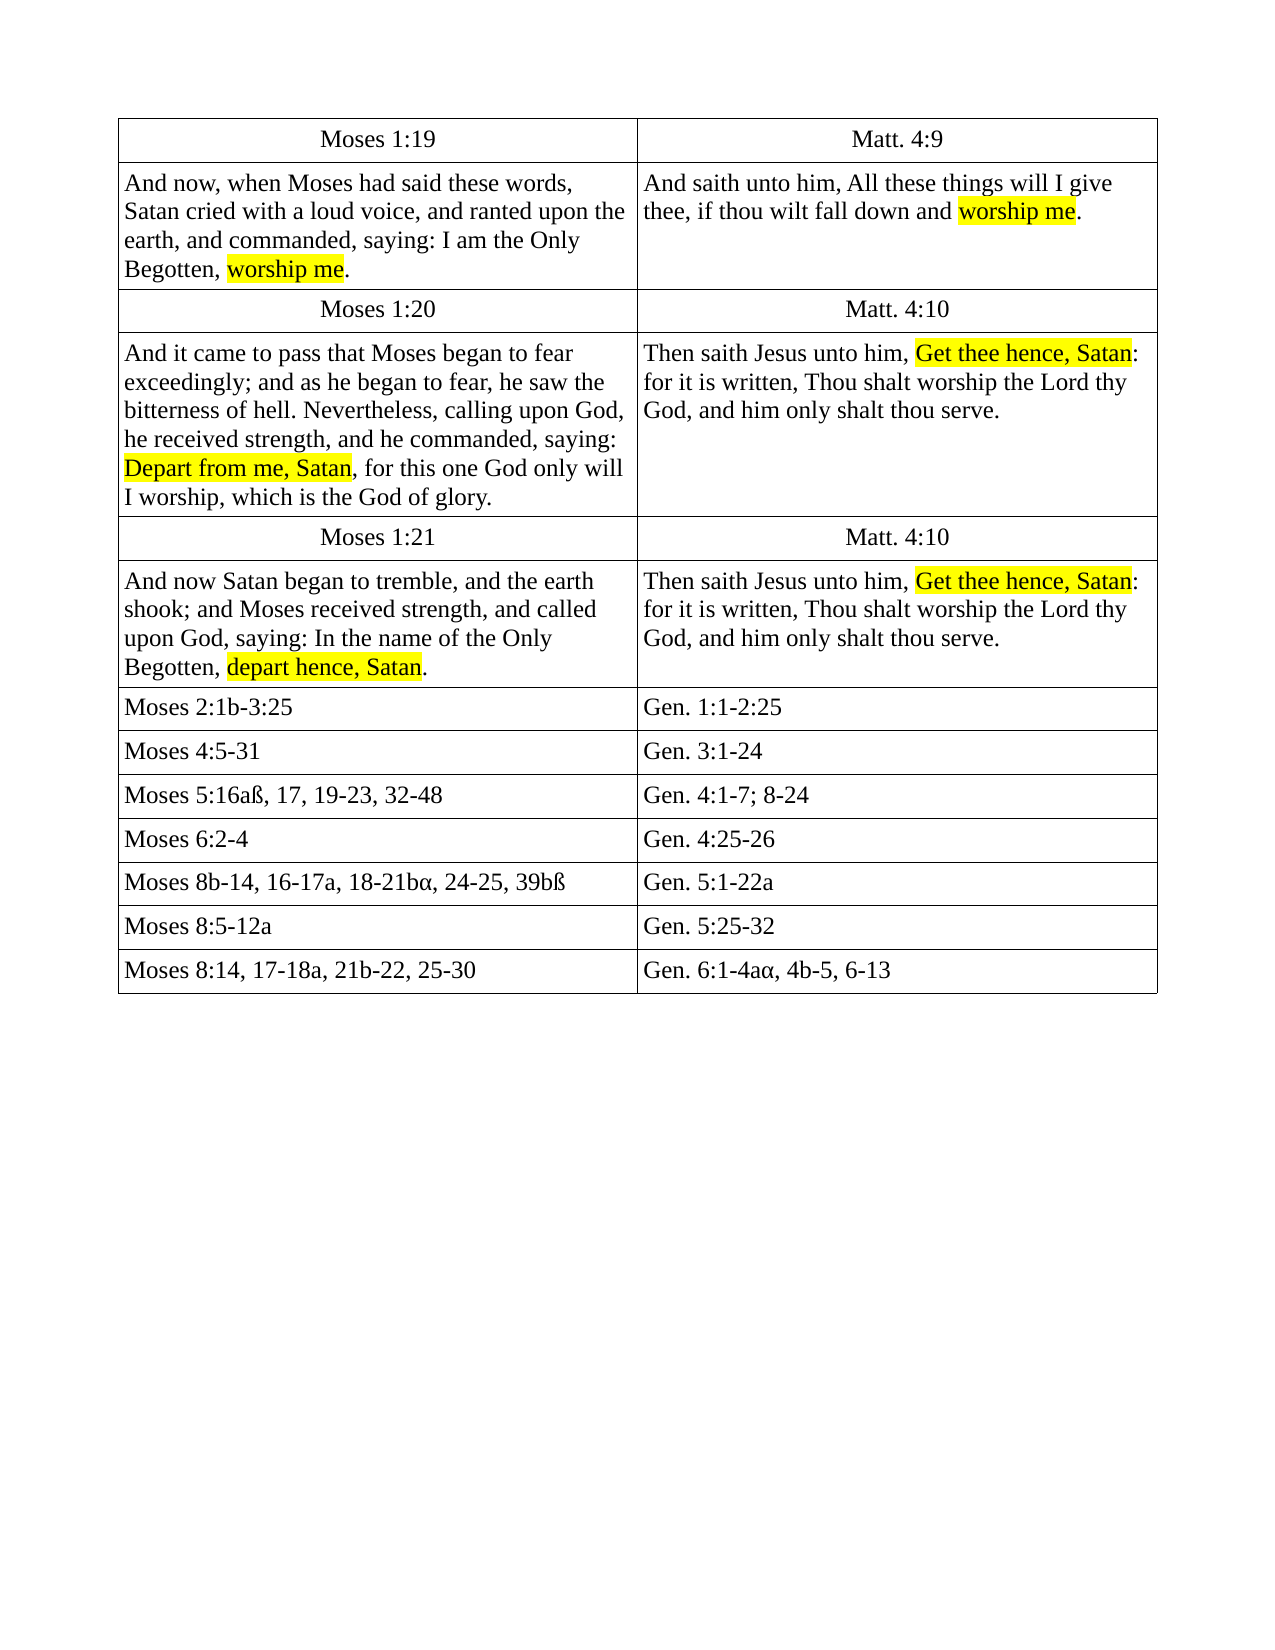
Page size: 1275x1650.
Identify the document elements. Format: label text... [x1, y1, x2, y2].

table_cell Gen. 4:1-7; 8-24 [638, 775, 1157, 818]
table_cell Matt. 4:9 [638, 119, 1157, 162]
table_cell Moses 2:1b-3:25 [119, 688, 637, 730]
table_cell And saith unto him, All these things will I give thee, if thou wilt fall down and worship me. [638, 163, 1157, 288]
table_cell Then saith Jesus unto him, Get thee hence, Satan: for it is written, Thou shalt worship the Lord thy God, and him only shalt thou serve. [638, 333, 1157, 516]
table_cell Matt. 4:10 [638, 517, 1157, 560]
table_cell Moses 5:16aß, 17, 19-23, 32-48 [119, 775, 637, 818]
table_cell Gen. 4:25-26 [638, 819, 1157, 862]
table_cell And now, when Moses had said these words, Satan cried with a loud voice, and ranted upon the earth, and commanded, saying: I am the Only Begotten, worship me. [119, 163, 637, 288]
table_cell Moses 1:21 [119, 517, 637, 560]
table_cell Gen. 1:1-2:25 [638, 688, 1157, 730]
table_cell And now Satan began to tremble, and the earth shook; and Moses received strength, and called upon God, saying: In the name of the Only Begotten, depart hence, Satan. [119, 561, 637, 687]
table_cell Moses 4:5-31 [119, 731, 637, 774]
table_cell Then saith Jesus unto him, Get thee hence, Satan: for it is written, Thou shalt worship the Lord thy God, and him only shalt thou serve. [638, 561, 1157, 687]
table_cell Moses 6:2-4 [119, 819, 637, 862]
table_cell And it came to pass that Moses began to fear exceedingly; and as he began to fear, he saw the bitterness of hell. Nevertheless, calling upon God, he received strength, and he commanded, saying: Depart from me, Satan, for this one God only will I worship, which is the God of glory. [119, 333, 637, 516]
table_cell Gen. 5:1-22a [638, 863, 1157, 905]
table_cell Moses 8:14, 17-18a, 21b-22, 25-30 [119, 950, 637, 993]
table_cell Gen. 6:1-4aα, 4b-5, 6-13 [638, 950, 1157, 993]
table_cell Matt. 4:10 [638, 290, 1157, 332]
table_cell Gen. 3:1-24 [638, 731, 1157, 774]
table_cell Moses 1:19 [119, 119, 637, 162]
table_cell Moses 8b-14, 16-17a, 18-21bα, 24-25, 39bß [119, 863, 637, 905]
table_cell Moses 1:20 [119, 290, 637, 332]
table_cell Gen. 5:25-32 [638, 906, 1157, 949]
table_cell Moses 8:5-12a [119, 906, 637, 949]
